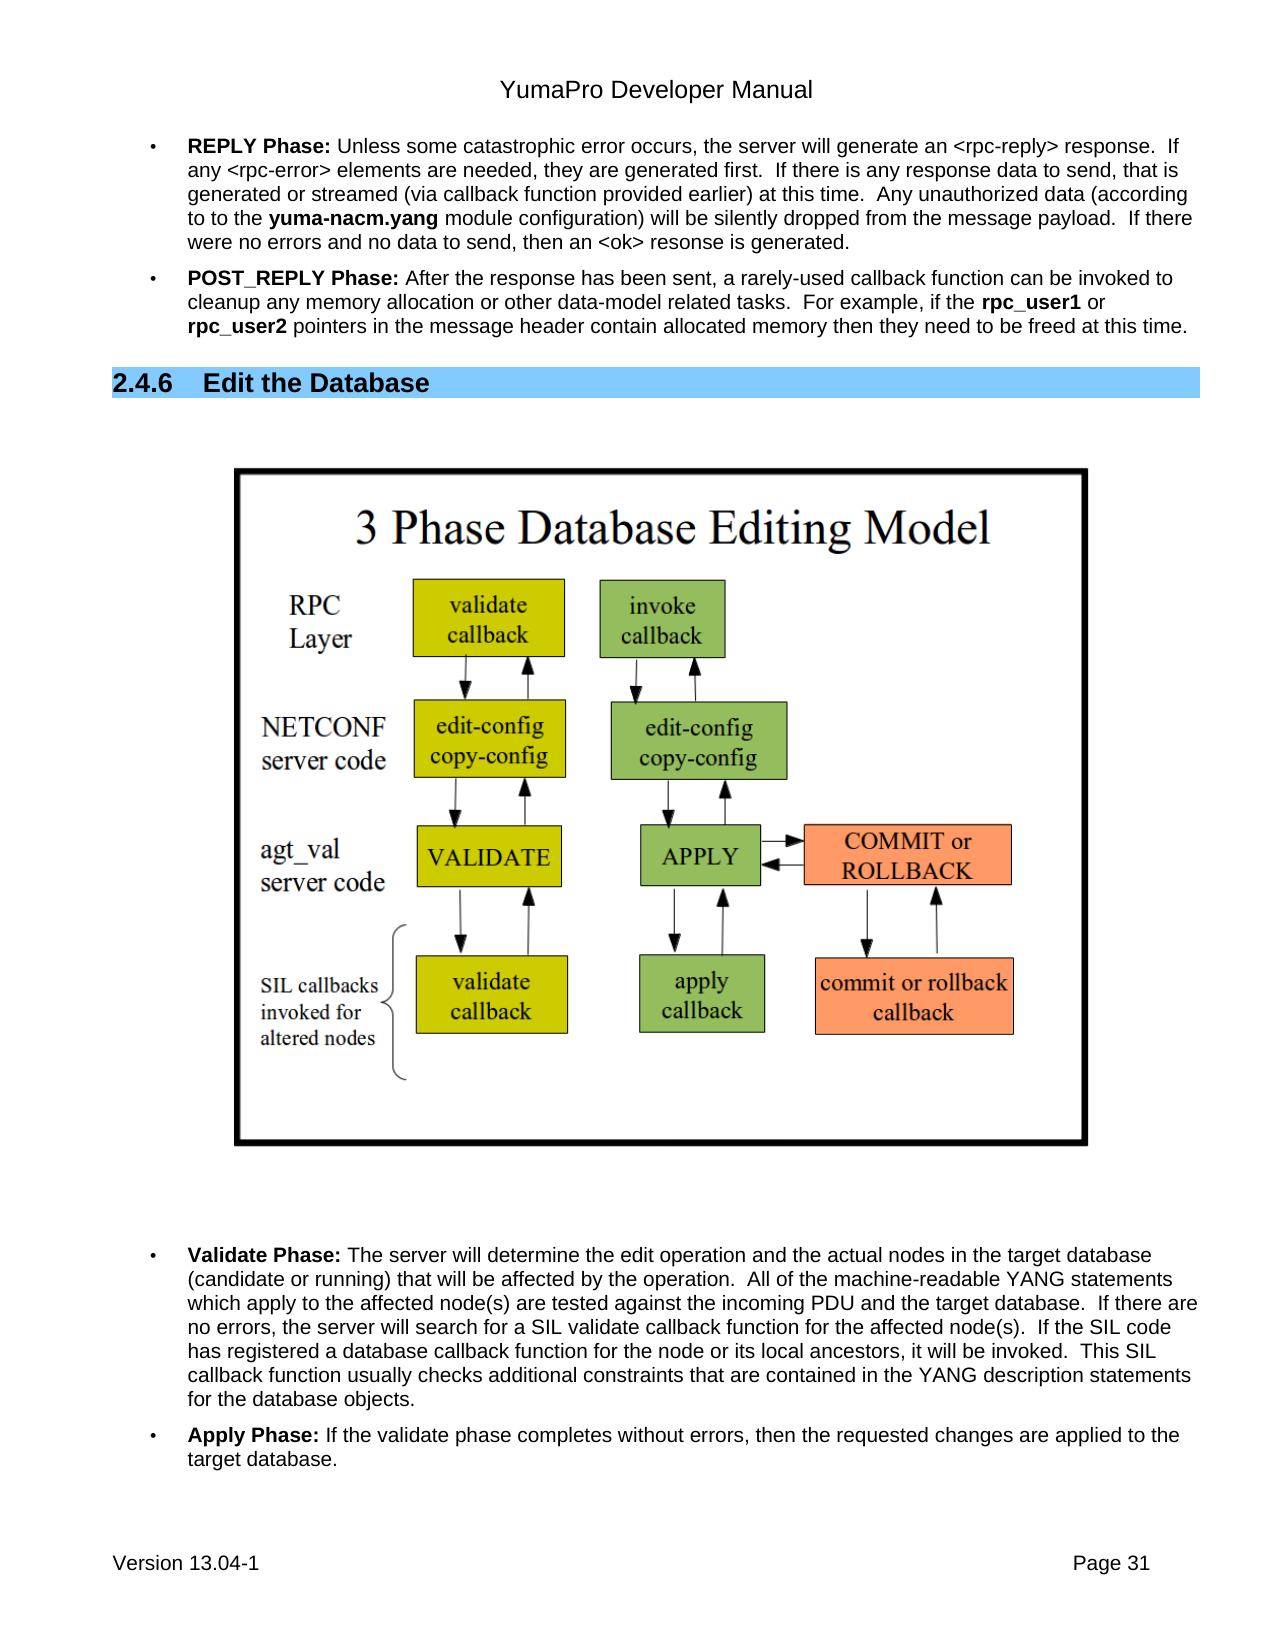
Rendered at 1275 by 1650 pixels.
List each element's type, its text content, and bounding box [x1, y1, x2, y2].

list POST_REPLY Phase: After the response has been sent, a rarely-used callback function can be invoked to cleanup any memory allocation or other data-model related tasks. For example, if the rpc_user1 or rpc_user2 pointers in the message header contain allocated memory then they need to be freed at this time. [150, 266, 1200, 338]
subtitle Edit the Database [112, 367, 1200, 398]
list Validate Phase: The server will determine the edit operation and the actual nodes in the target database (candidate or running) that will be affected by the operation. All of the machine-readable YANG statements which apply to the affected node(s) are tested against the incoming PDU and the target database. If there are no errors, the server will search for a SIL validate callback function for the affected node(s). If the SIL code has registered a database callback function for the node or its local ancestors, it will be invoked. This SIL callback function usually checks additional constraints that are contained in the YANG description statements for the database objects. [150, 1243, 1200, 1410]
list Apply Phase: If the validate phase completes without errors, then the requested changes are applied to the target database. [150, 1423, 1200, 1471]
picture [169, 427, 1144, 1170]
list REPLY Phase: Unless some catastrophic error occurs, the server will generate an <rpc-reply> response. If any <rpc-error> elements are needed, they are generated first. If there is any response data to send, that is generated or streamed (via callback function provided earlier) at this time. Any unauthorized data (according to to the yuma-nacm.yang module configuration) will be silently dropped from the message payload. If there were no errors and no data to send, then an <ok> resonse is generated. [150, 134, 1200, 253]
